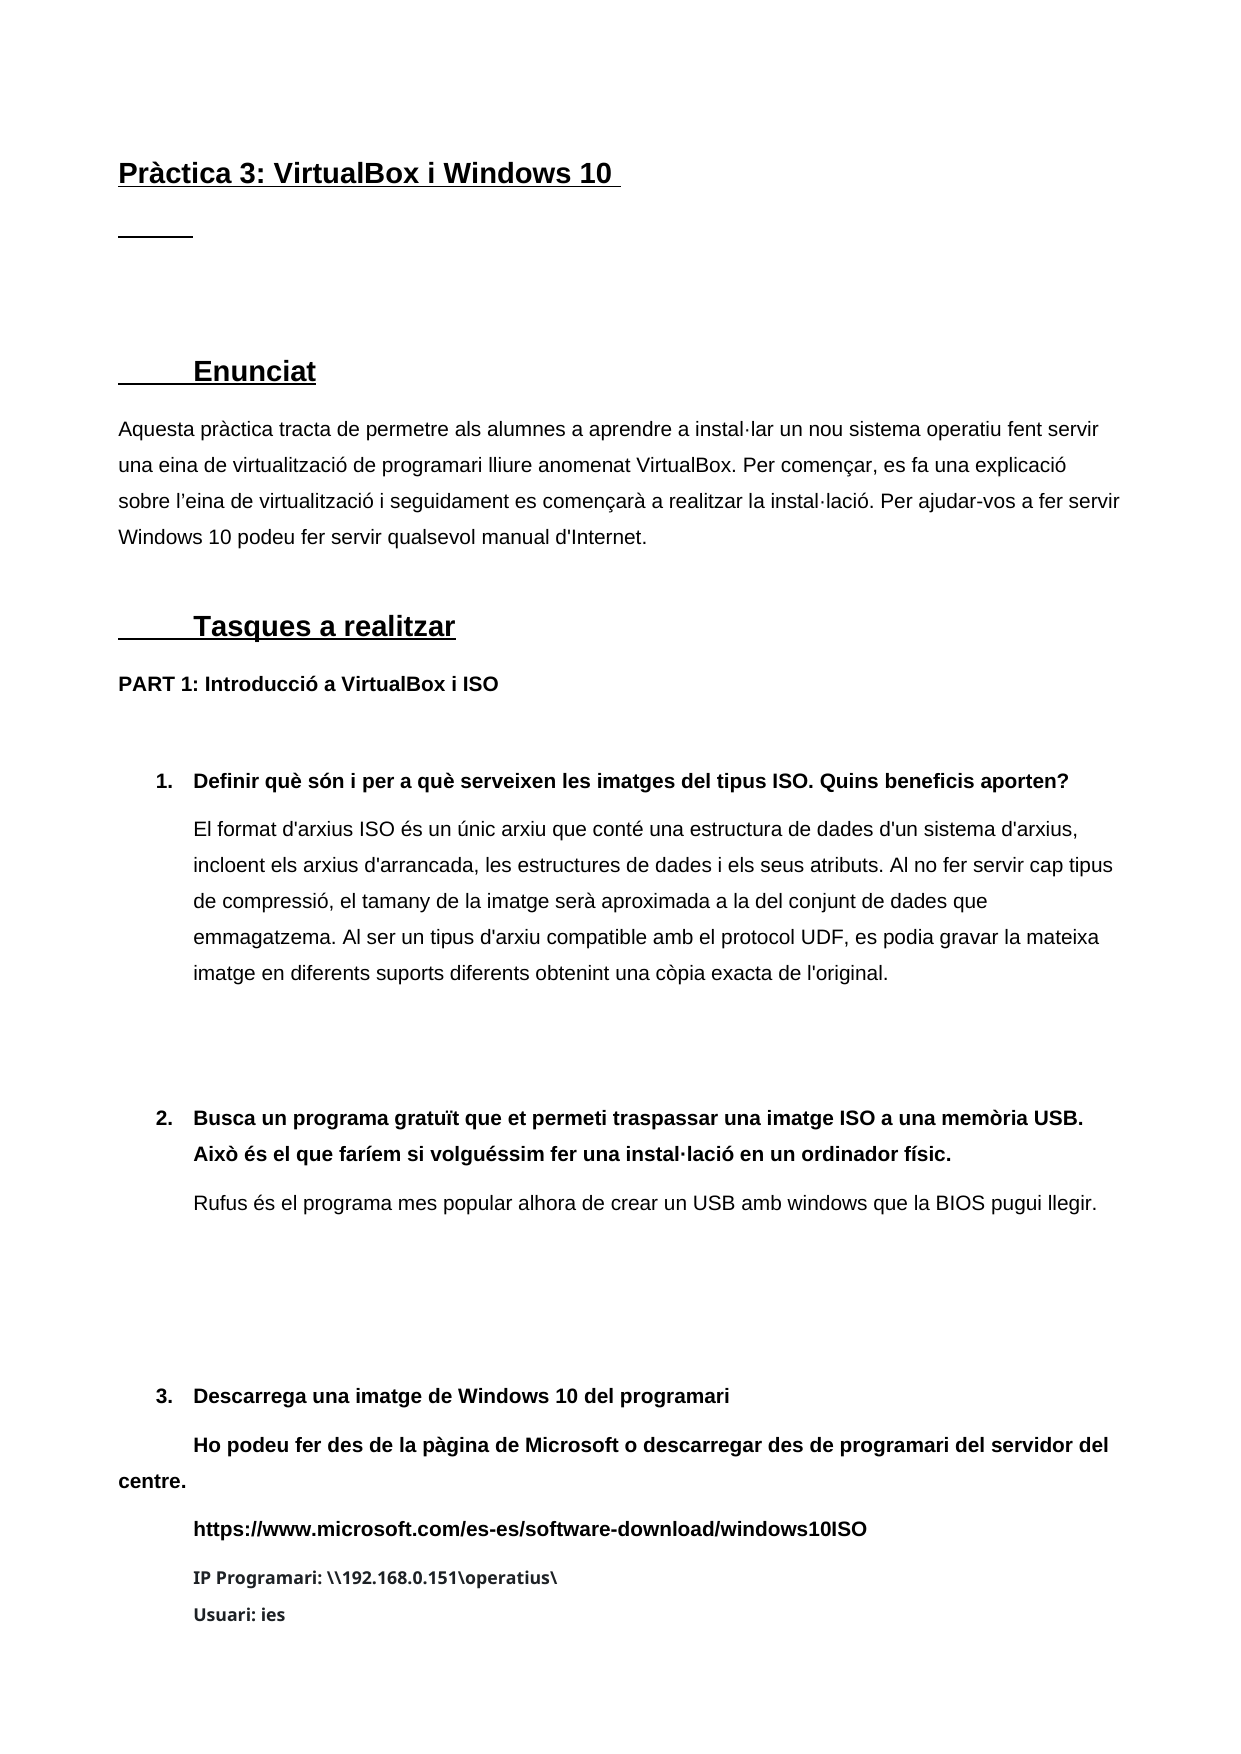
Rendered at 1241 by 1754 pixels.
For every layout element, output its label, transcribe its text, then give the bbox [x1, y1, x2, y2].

text Pràctica 3: VirtualBox i Windows 10 [118, 157, 1122, 190]
text Aquesta pràctica tracta de permetre als alumnes a aprendre a instal·lar un nou sistema operatiu fent servir una eina de virtualització de programari lliure anomenat VirtualBox. Per començar, es fa una explicació sobre l’eina de virtualització i seguidament es començarà a realitzar la instal·lació. Per ajudar-vos a fer servir Windows 10 podeu fer servir qualsevol manual d'Internet. [118, 417, 1122, 549]
subtitle Tasques a realitzar [118, 609, 1122, 643]
list El format d'arxius ISO és un únic arxiu que conté una estructura de dades d'un sistema d'arxius, incloent els arxius d'arrancada, les estructures de dades i els seus atributs. Al no fer servir cap tipus de compressió, el tamany de la imatge serà aproximada a la del conjunt de dades que emmagatzema. Al ser un tipus d'arxiu compatible amb el protocol UDF, es podia gravar la mateixa imatge en diferents suports diferents obtenint una còpia exacta de l'original. [156, 817, 1122, 985]
list Rufus és el programa mes popular alhora de crear un USB amb windows que la BIOS pugui llegir. [156, 1191, 1122, 1214]
text IP Programari: \\192.168.0.151\operatius\ [193, 1566, 1122, 1590]
text Ho podeu fer des de la pàgina de Microsoft o descarregar des de programari del servidor del centre. [118, 1433, 1122, 1493]
list Definir què són i per a què serveixen les imatges del tipus ISO. Quins beneficis aporten? [156, 769, 1122, 793]
subtitle Enunciat [118, 354, 1122, 388]
text https://www.microsoft.com/es-es/software-download/windows10ISO [118, 1517, 1122, 1541]
list Descarrega una imatge de Windows 10 del programari [156, 1384, 1122, 1408]
list Busca un programa gratuït que et permeti traspassar una imatge ISO a una memòria USB. Això és el que faríem si volguéssim fer una instal·lació en un ordinador físic. [156, 1106, 1122, 1166]
text PART 1: Introducció a VirtualBox i ISO [118, 672, 1122, 696]
text Usuari: ies [193, 1602, 1122, 1626]
